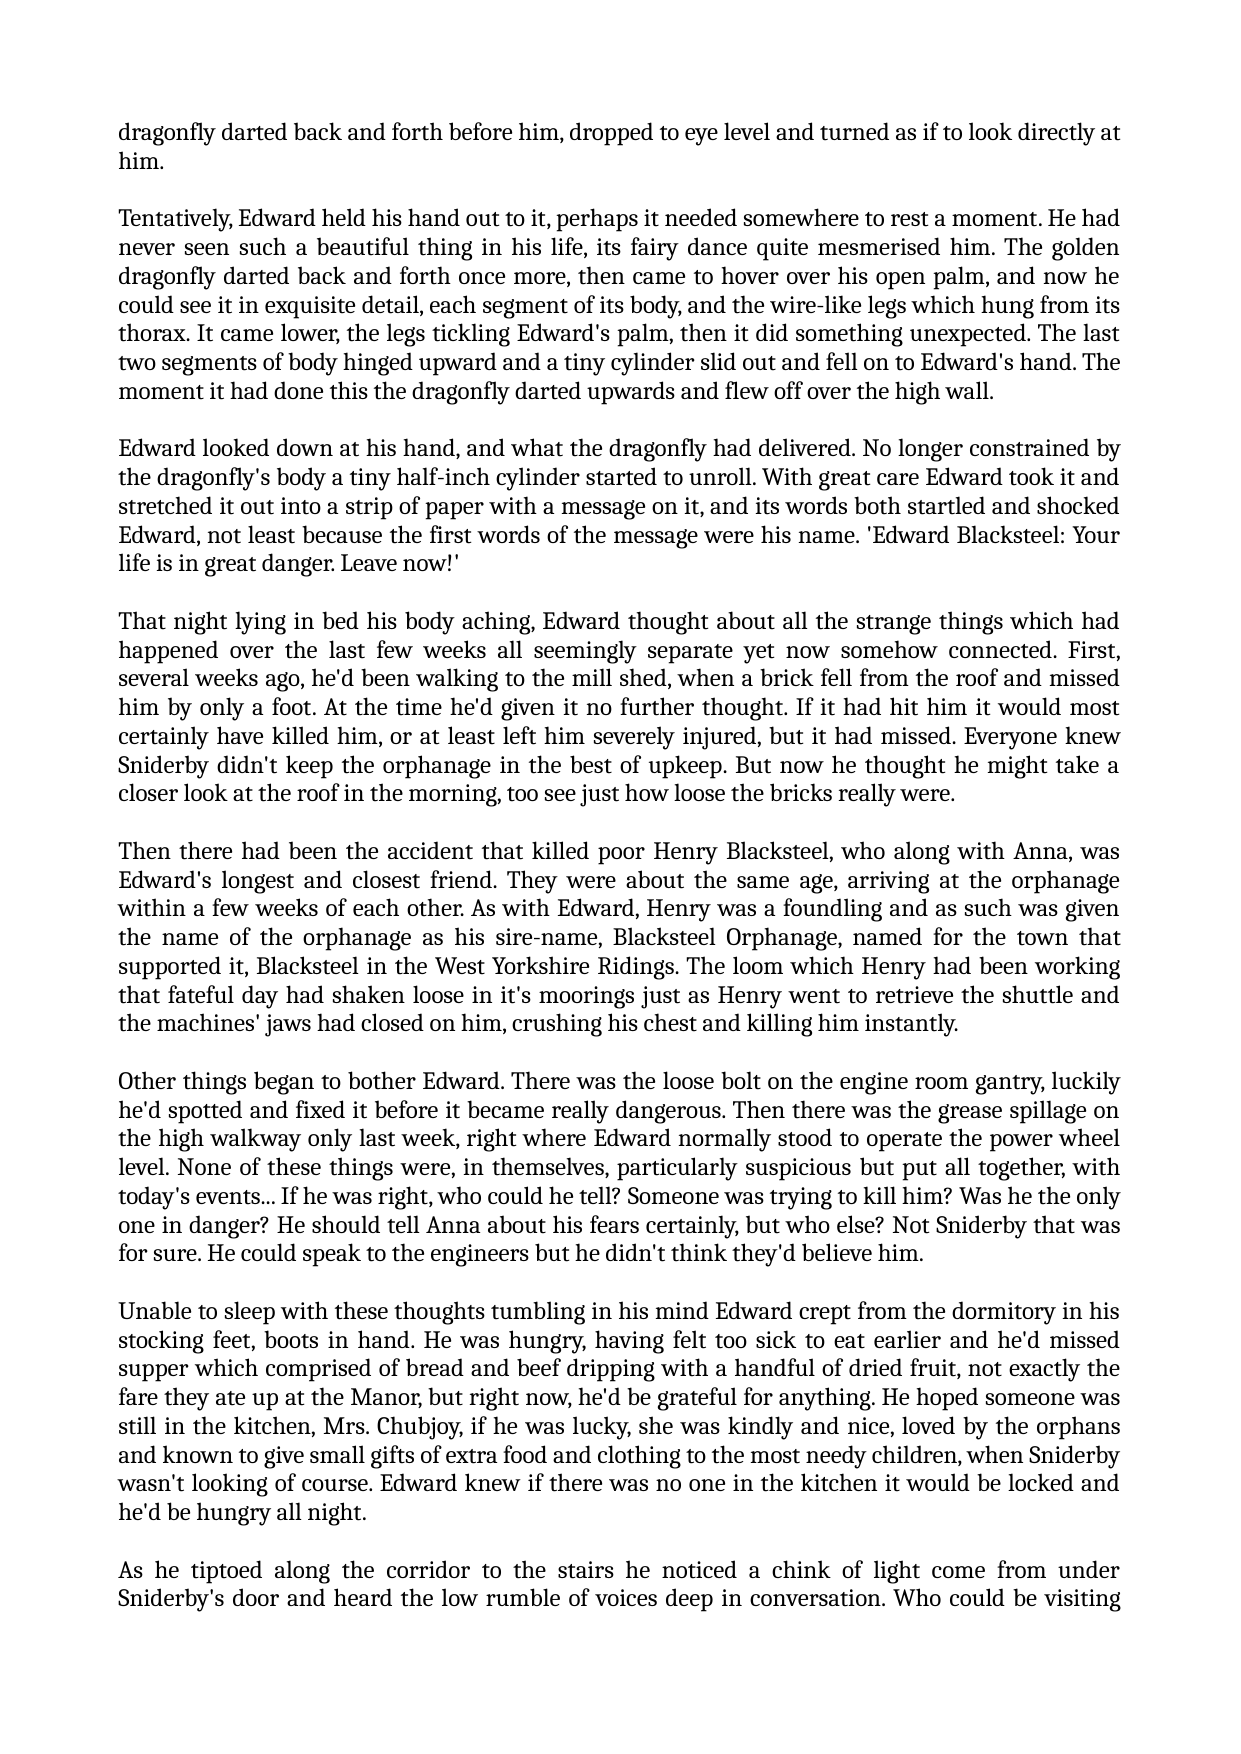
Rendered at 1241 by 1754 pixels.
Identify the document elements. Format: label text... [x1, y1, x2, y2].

text As he tiptoed along the corridor to the stairs he noticed a chink of light come from under Sniderby's door and heard the low rumble of voices deep in conversation. Who could be visiting [118, 1556, 1122, 1613]
text Other things began to bother Edward. There was the loose bolt on the engine room gantry, luckily he'd spotted and fixed it before it became really dangerous. Then there was the grease spillage on the high walkway only last week, right where Edward normally stood to operate the power wheel level. None of these things were, in themselves, particularly suspicious but put all together, with today's events... If he was right, who could he tell? Someone was trying to kill him? Was he the only one in danger? He should tell Anna about his fears certainly, but who else? Not Sniderby that was for sure. He could speak to the engineers but he didn't think they'd believe him. [118, 1067, 1122, 1268]
text That night lying in bed his body aching, Edward thought about all the strange things which had happened over the last few weeks all seemingly separate yet now somehow connected. First, several weeks ago, he'd been walking to the mill shed, when a brick fell from the roof and missed him by only a foot. At the time he'd given it no further thought. If it had hit him it would most certainly have killed him, or at least left him severely injured, but it had missed. Everyone knew Sniderby didn't keep the orphanage in the best of upkeep. But now he thought he might take a closer look at the roof in the morning, too see just how loose the bricks really were. [118, 607, 1122, 808]
text Unable to sleep with these thoughts tumbling in his mind Edward crept from the dormitory in his stocking feet, boots in hand. He was hungry, having felt too sick to eat earlier and he'd missed supper which comprised of bread and beef dripping with a handful of dried fruit, not exactly the fare they ate up at the Manor, but right now, he'd be grateful for anything. He hoped someone was still in the kitchen, Mrs. Chubjoy, if he was lucky, she was kindly and nice, loved by the orphans and known to give small gifts of extra food and clothing to the most needy children, when Sniderby wasn't looking of course. Edward knew if there was no one in the kitchen it would be locked and he'd be hungry all night. [118, 1297, 1122, 1527]
text Then there had been the accident that killed poor Henry Blacksteel, who along with Anna, was Edward's longest and closest friend. They were about the same age, arriving at the orphanage within a few weeks of each other. As with Edward, Henry was a foundling and as such was given the name of the orphanage as his sire-name, Blacksteel Orphanage, named for the town that supported it, Blacksteel in the West Yorkshire Ridings. The loom which Henry had been working that fateful day had shaken loose in it's moorings just as Henry went to retrieve the shuttle and the machines' jaws had closed on him, crushing his chest and killing him instantly. [118, 837, 1122, 1038]
text dragonfly darted back and forth before him, dropped to eye level and turned as if to look directly at him. [118, 118, 1122, 176]
text Tentatively, Edward held his hand out to it, perhaps it needed somewhere to rest a moment. He had never seen such a beautiful thing in his life, its fairy dance quite mesmerised him. The golden dragonfly darted back and forth once more, then came to hover over his open palm, and now he could see it in exquisite detail, each segment of its body, and the wire-like legs which hung from its thorax. It came lower, the legs tickling Edward's palm, then it did something unexpected. The last two segments of body hinged upward and a tiny cylinder slid out and fell on to Edward's hand. The moment it had done this the dragonfly darted upwards and flew off over the high wall. [118, 204, 1122, 406]
text Edward looked down at his hand, and what the dragonfly had delivered. No longer constrained by the dragonfly's body a tiny half-inch cylinder started to unroll. With great care Edward took it and stretched it out into a strip of paper with a message on it, and its words both startled and shocked Edward, not least because the first words of the message were his name. 'Edward Blacksteel: Your life is in great danger. Leave now!' [118, 434, 1122, 578]
